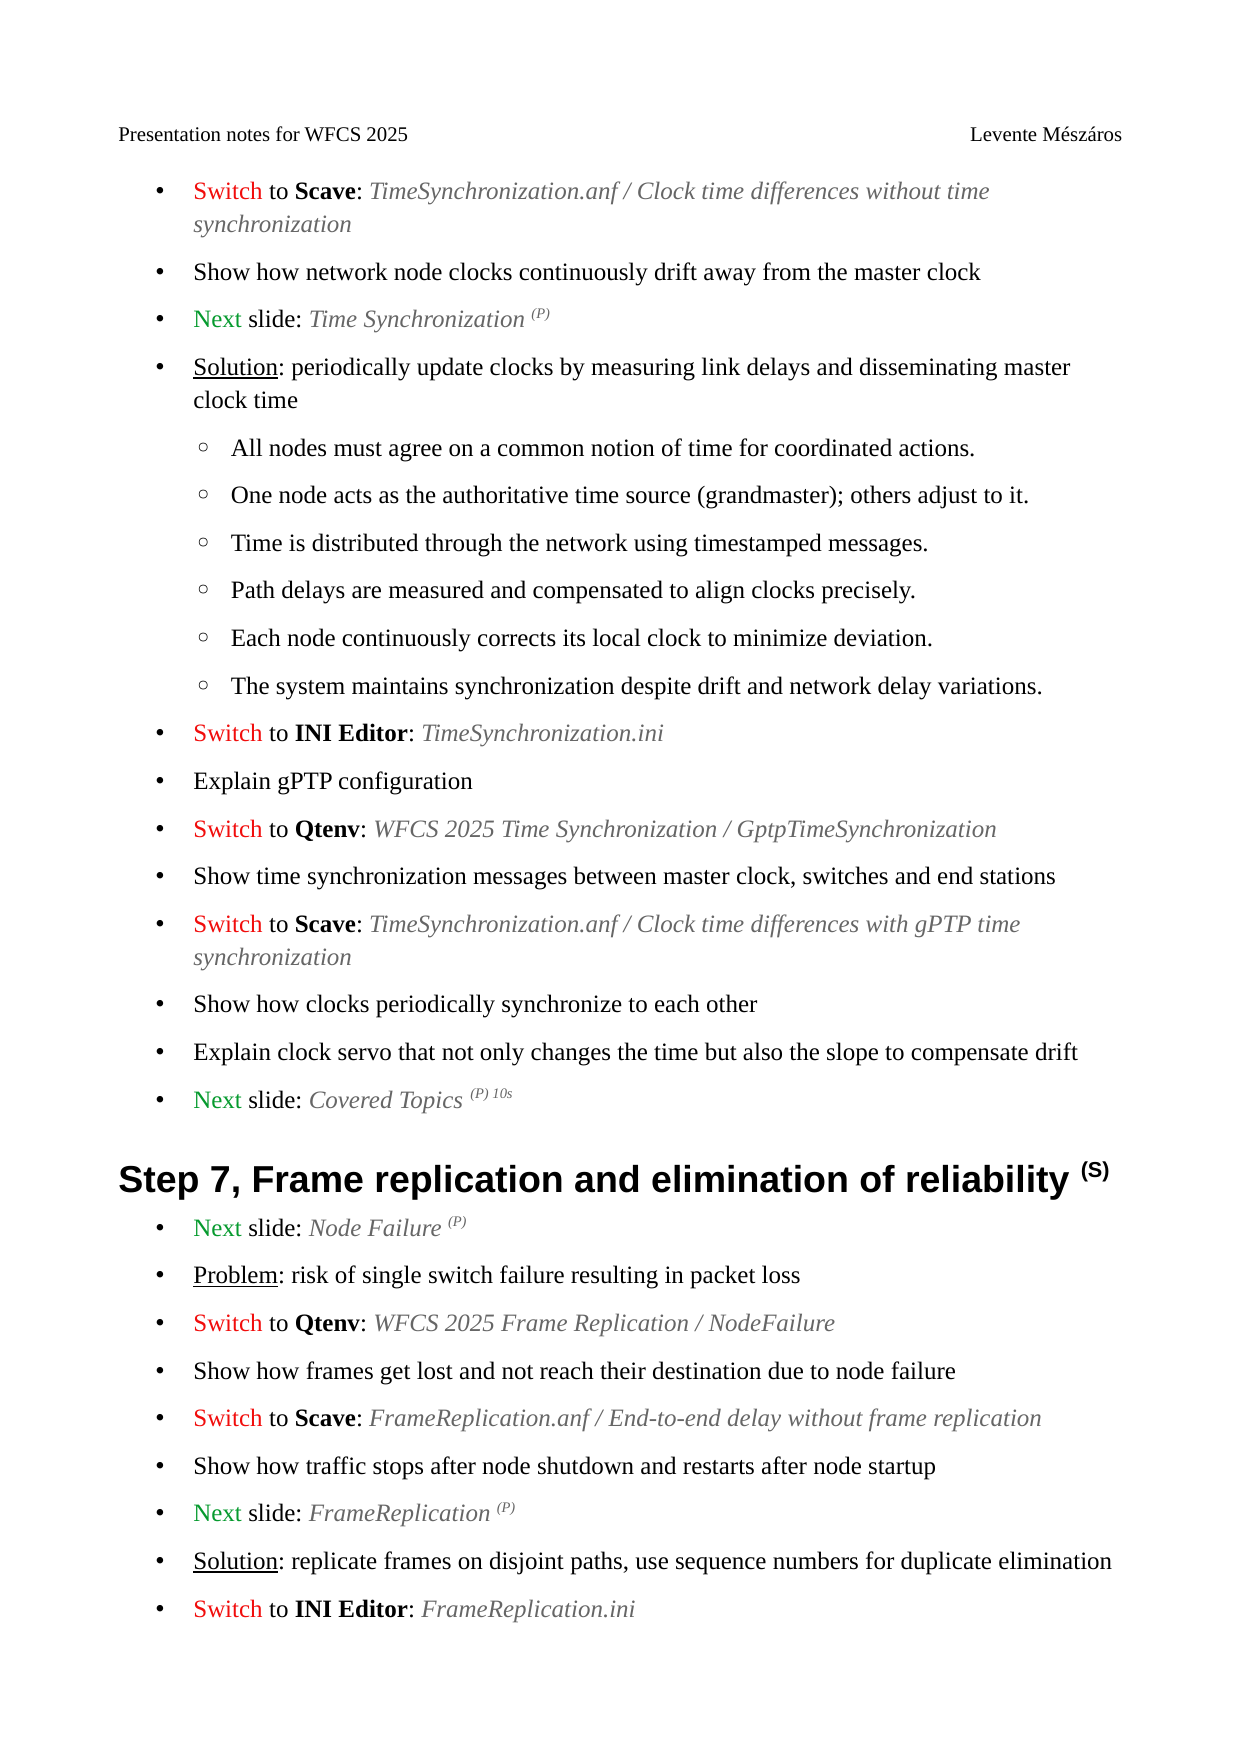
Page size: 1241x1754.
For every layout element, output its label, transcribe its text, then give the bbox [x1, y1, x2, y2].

list Show time synchronization messages between master clock, switches and end stations [156, 861, 1122, 890]
list Solution: replicate frames on disjoint paths, use sequence numbers for duplicate elimination [156, 1546, 1122, 1575]
list Show how clocks periodically synchronize to each other [156, 989, 1122, 1018]
list The system maintains synchronization despite drift and network delay variations. [193, 671, 1122, 699]
list Time is distributed through the network using timestamped messages. [193, 528, 1122, 557]
subtitle Step 7, Frame replication and elimination of reliability (S) [118, 1157, 1122, 1200]
list Switch to INI Editor: TimeSynchronization.ini [156, 718, 1122, 747]
list Switch to Scave: FrameReplication.anf / End-to-end delay without frame replication [156, 1403, 1122, 1432]
list Switch to Qtenv: WFCS 2025 Frame Replication / NodeFailure [156, 1308, 1122, 1337]
list Explain clock servo that not only changes the time but also the slope to compensate drift [156, 1037, 1122, 1066]
list Show how network node clocks continuously drift away from the master clock [156, 257, 1122, 286]
list Path delays are measured and compensated to align clocks precisely. [193, 576, 1122, 604]
list Next slide: Covered Topics (P) 10s [156, 1085, 1122, 1113]
list Switch to Qtenv: WFCS 2025 Time Synchronization / GptpTimeSynchronization [156, 814, 1122, 842]
list Each node continuously corrects its local clock to minimize deviation. [193, 623, 1122, 652]
list Switch to Scave: TimeSynchronization.anf / Clock time differences without time synchronization [156, 176, 1122, 238]
list Problem: risk of single switch failure resulting in packet loss [156, 1261, 1122, 1289]
list Solution: periodically update clocks by measuring link delays and disseminating master clock time [156, 352, 1122, 414]
list Next slide: Time Synchronization (P) [156, 304, 1122, 333]
list Next slide: Node Failure (P) [156, 1213, 1122, 1242]
list Explain gPTP configuration [156, 766, 1122, 795]
list Show how traffic stops after node shutdown and restarts after node startup [156, 1451, 1122, 1480]
list One node acts as the authoritative time source (grandmaster); others adjust to it. [193, 480, 1122, 509]
list Switch to INI Editor: FrameReplication.ini [156, 1594, 1122, 1622]
list Switch to Scave: TimeSynchronization.anf / Clock time differences with gPTP time synchronization [156, 909, 1122, 971]
list Show how frames get lost and not reach their destination due to node failure [156, 1356, 1122, 1384]
list Next slide: FrameReplication (P) [156, 1498, 1122, 1527]
list All nodes must agree on a common notion of time for coordinated actions. [193, 433, 1122, 462]
